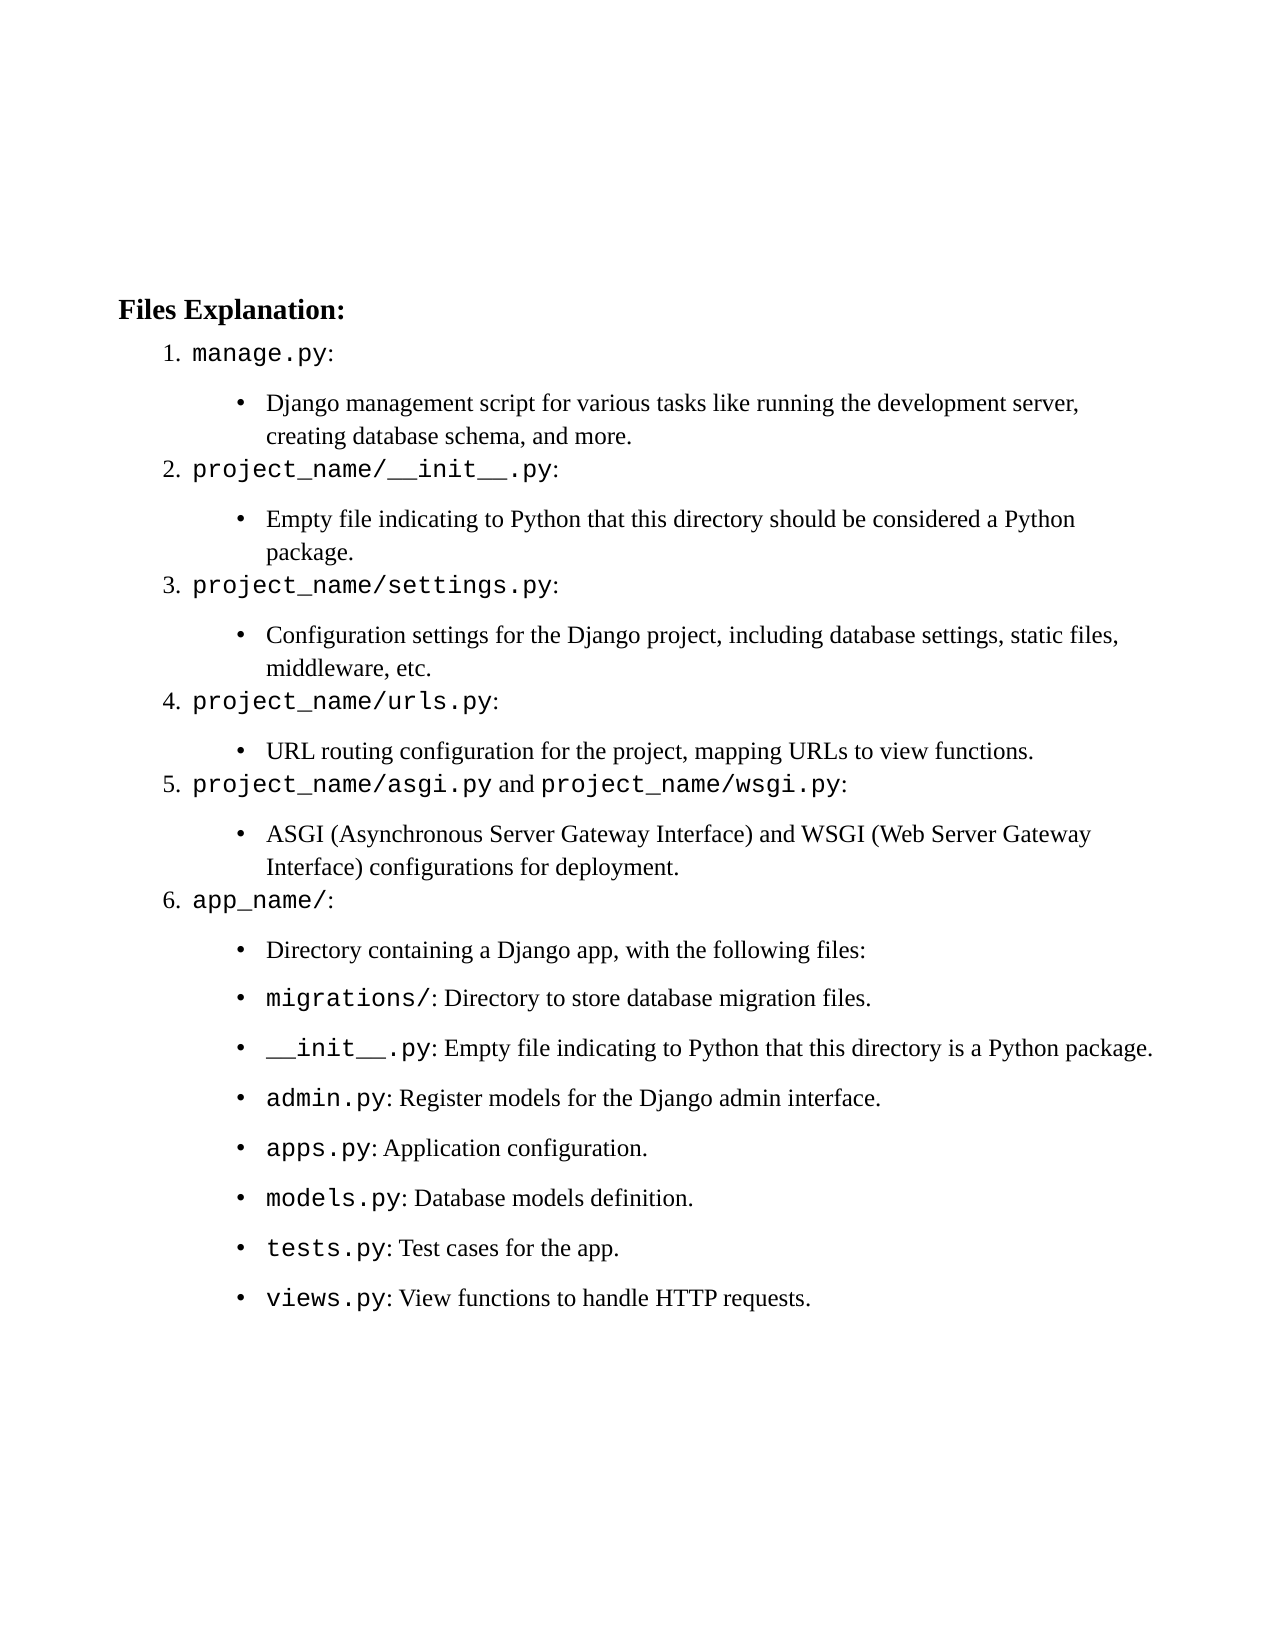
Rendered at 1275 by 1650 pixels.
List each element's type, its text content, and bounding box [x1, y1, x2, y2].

list __init__.py: Empty file indicating to Python that this directory is a Python package. [236, 1033, 1157, 1064]
subtitle Files Explanation: [118, 292, 1157, 326]
list admin.py: Register models for the Django admin interface. [236, 1083, 1157, 1114]
list views.py: View functions to handle HTTP requests. [236, 1283, 1157, 1314]
list Configuration settings for the Django project, including database settings, static files, middleware, etc. [236, 620, 1157, 682]
list apps.py: Application configuration. [236, 1133, 1157, 1164]
list migrations/: Directory to store database migration files. [236, 983, 1157, 1014]
list project_name/__init__.py: [162, 454, 1157, 485]
list app_name/: [162, 885, 1157, 916]
list manage.py: [162, 338, 1157, 369]
list tests.py: Test cases for the app. [236, 1233, 1157, 1264]
list project_name/urls.py: [162, 686, 1157, 717]
list project_name/settings.py: [162, 570, 1157, 601]
list ASGI (Asynchronous Server Gateway Interface) and WSGI (Web Server Gateway Interface) configurations for deployment. [236, 819, 1157, 881]
list Directory containing a Django app, with the following files: [236, 935, 1157, 964]
list Empty file indicating to Python that this directory should be considered a Python package. [236, 504, 1157, 566]
list Django management script for various tasks like running the development server, creating database schema, and more. [236, 388, 1157, 450]
list project_name/asgi.py and project_name/wsgi.py: [162, 769, 1157, 800]
list URL routing configuration for the project, mapping URLs to view functions. [236, 736, 1157, 765]
list models.py: Database models definition. [236, 1183, 1157, 1214]
